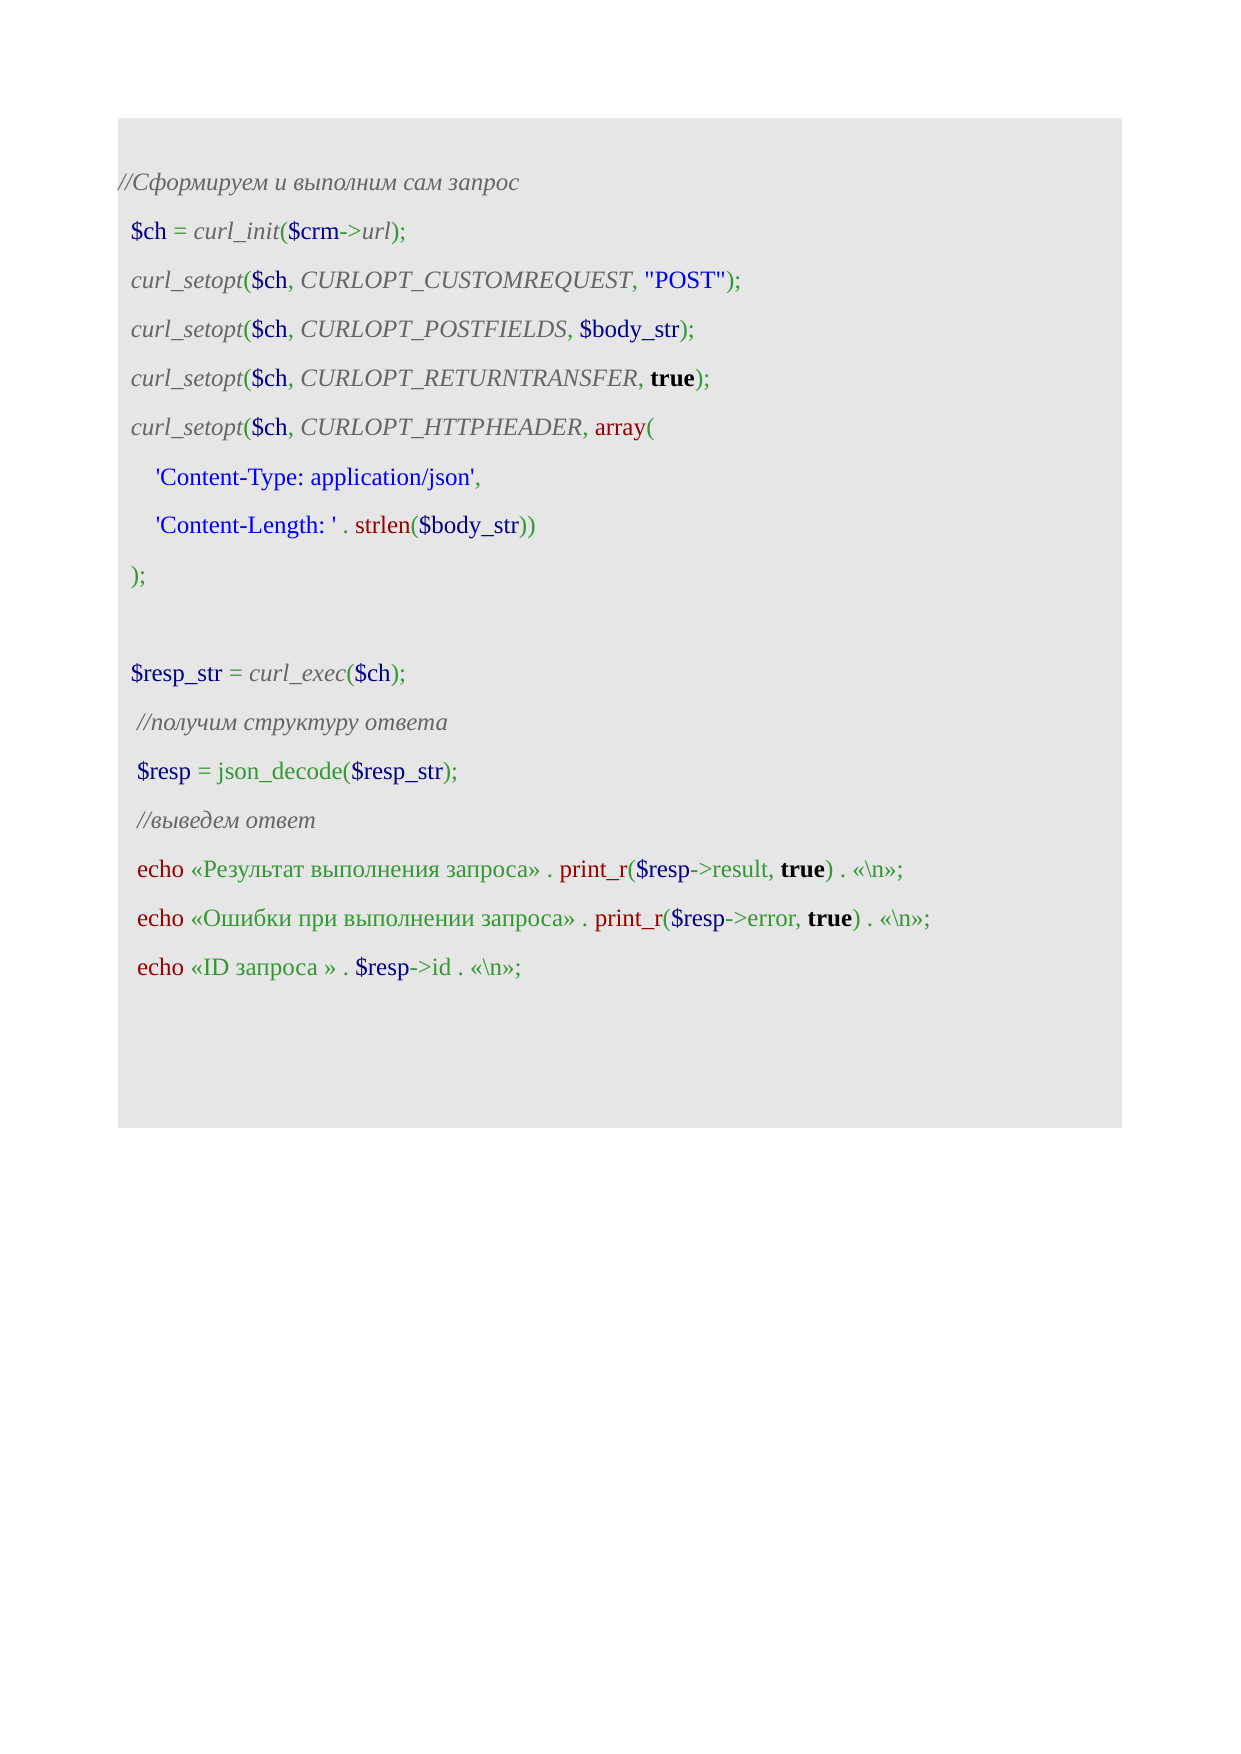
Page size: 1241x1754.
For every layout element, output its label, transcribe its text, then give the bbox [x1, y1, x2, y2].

text curl_setopt($ch, CURLOPT_RETURNTRANSFER, true); [118, 363, 1122, 392]
text //Сформируем и выполним сам запрос [118, 167, 1122, 196]
text $ch = curl_init($crm->url); [118, 216, 1122, 245]
text echo «ID запроса » . $resp->id . «\n»; [118, 952, 1122, 981]
text curl_setopt($ch, CURLOPT_POSTFIELDS, $body_str); [118, 314, 1122, 343]
text echo «Результат выполнения запроса» . print_r($resp->result, true) . «\n»; [118, 854, 1122, 883]
text echo «Ошибки при выполнении запроса» . print_r($resp->error, true) . «\n»; [118, 903, 1122, 932]
text $resp_str = curl_exec($ch); [118, 658, 1122, 687]
text curl_setopt($ch, CURLOPT_CUSTOMREQUEST, "POST"); [118, 265, 1122, 294]
text curl_setopt($ch, CURLOPT_HTTPHEADER, array( [118, 412, 1122, 441]
text ); [118, 560, 1122, 588]
text //выведем ответ [118, 805, 1122, 834]
text 'Content-Type: application/json', [118, 462, 1122, 490]
text 'Content-Length: ' . strlen($body_str)) [118, 511, 1122, 539]
text //получим структуру ответа [118, 707, 1122, 736]
text $resp = json_decode($resp_str); [118, 756, 1122, 785]
